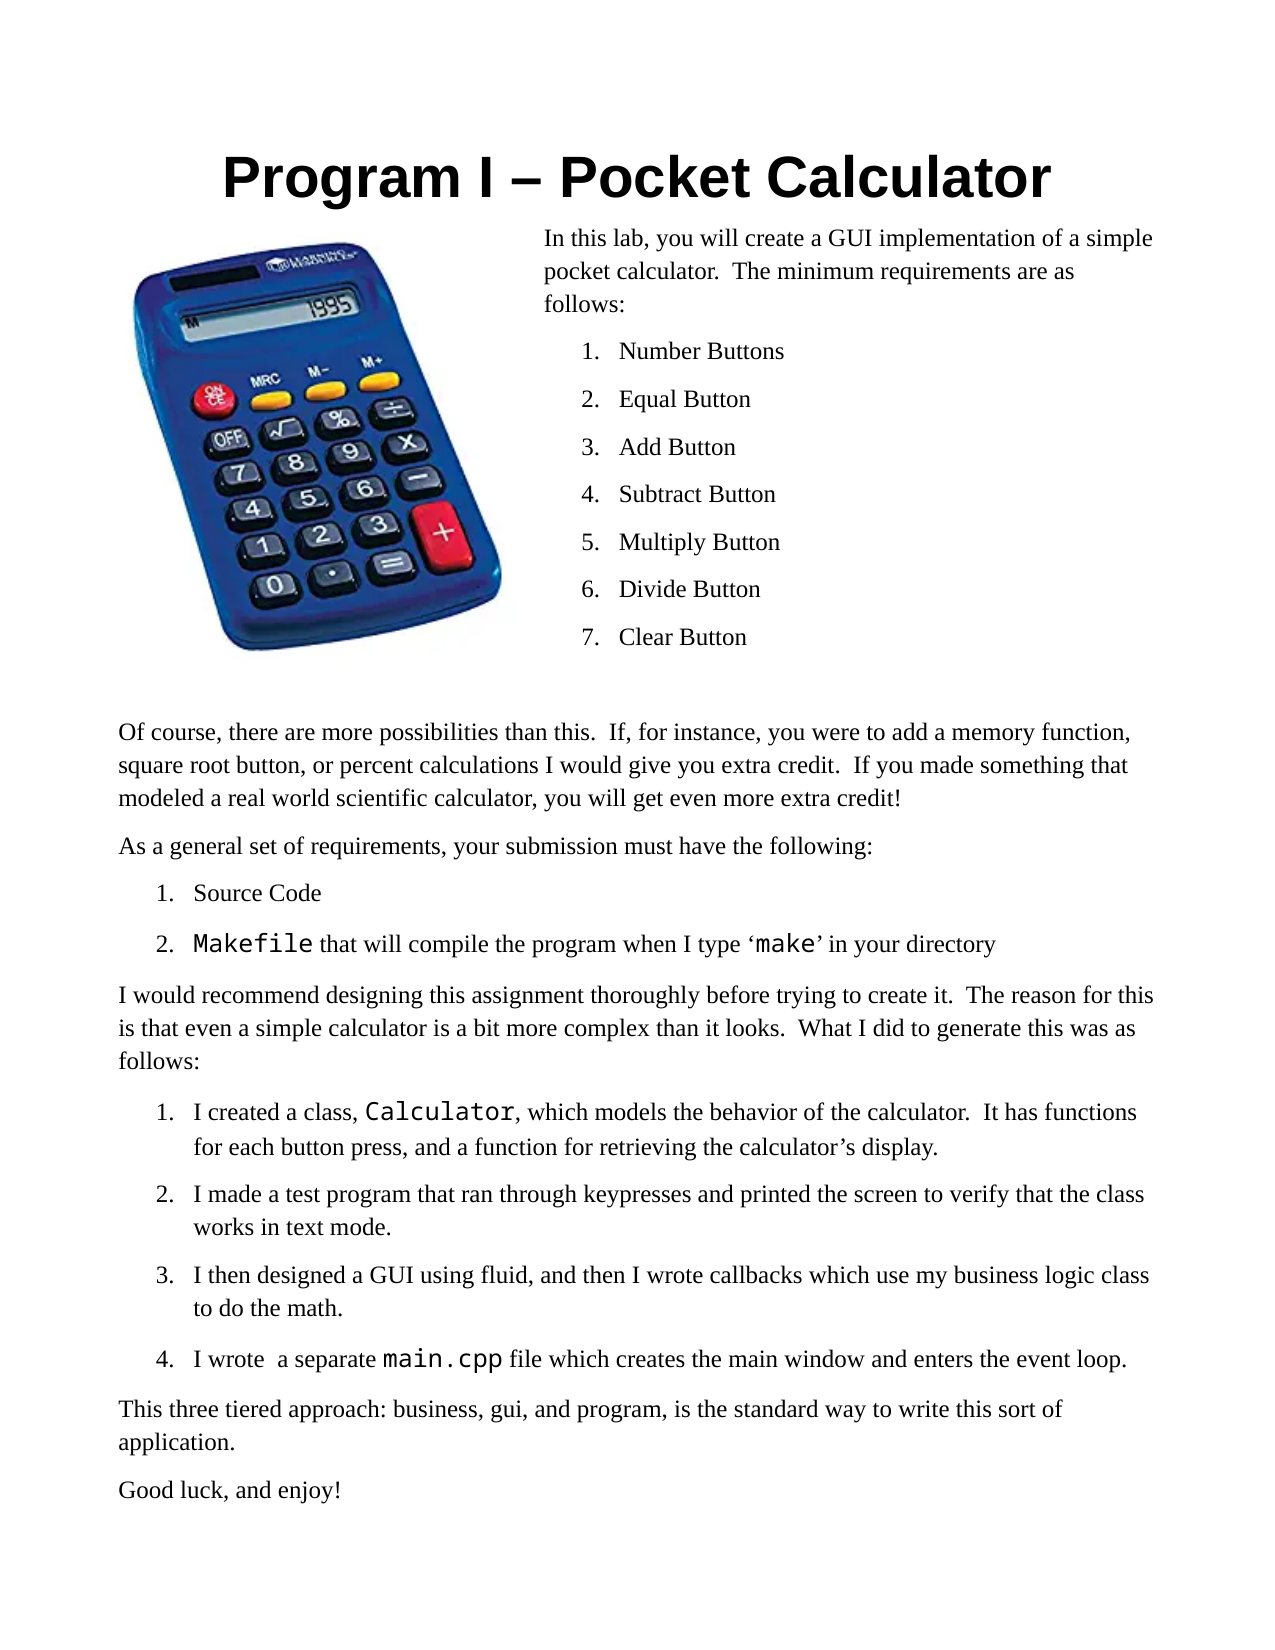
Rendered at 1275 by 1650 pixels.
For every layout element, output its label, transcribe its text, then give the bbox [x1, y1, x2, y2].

text I would recommend designing this assignment thoroughly before trying to create it. The reason for this is that even a simple calculator is a bit more complex than it looks. What I did to generate this was as follows: [118, 980, 1157, 1074]
list Add Button [544, 432, 1157, 460]
list I wrote a separate main.cpp file which creates the main window and enters the event loop. [156, 1341, 1157, 1375]
text Good luck, and enjoy! [118, 1475, 1157, 1504]
list Source Code [156, 878, 1157, 907]
list Clear Button [544, 622, 1157, 651]
text As a general set of requirements, your submission must have the following: [118, 831, 1157, 859]
list Divide Button [544, 574, 1157, 603]
title Program I – Pocket Calculator [118, 143, 1157, 210]
list Equal Button [544, 384, 1157, 413]
text Of course, there are more possibilities than this. If, for instance, you were to add a memory function, square root button, or percent calculations I would give you extra credit. If you made something that modeled a real world scientific calculator, you will get even more extra credit! [118, 717, 1157, 812]
picture [92, 222, 544, 692]
text This three tiered approach: business, gui, and program, is the standard way to write this sort of application. [118, 1394, 1157, 1456]
list Multiply Button [544, 527, 1157, 556]
list Makefile that will compile the program when I type ‘make’ in your directory [156, 926, 1157, 960]
list I created a class, Calculator, which models the behavior of the calculator. It has functions for each button press, and a function for retrieving the calculator’s display. [156, 1093, 1157, 1161]
list Number Buttons [544, 336, 1157, 365]
list I made a test program that ran through keypresses and printed the screen to verify that the class works in text mode. [156, 1179, 1157, 1241]
list I then designed a GUI using fluid, and then I wrote callbacks which use my business logic class to do the math. [156, 1260, 1157, 1322]
text In this lab, you will create a GUI implementation of a simple pocket calculator. The minimum requirements are as follows: [544, 223, 1157, 317]
list Subtract Button [544, 479, 1157, 508]
